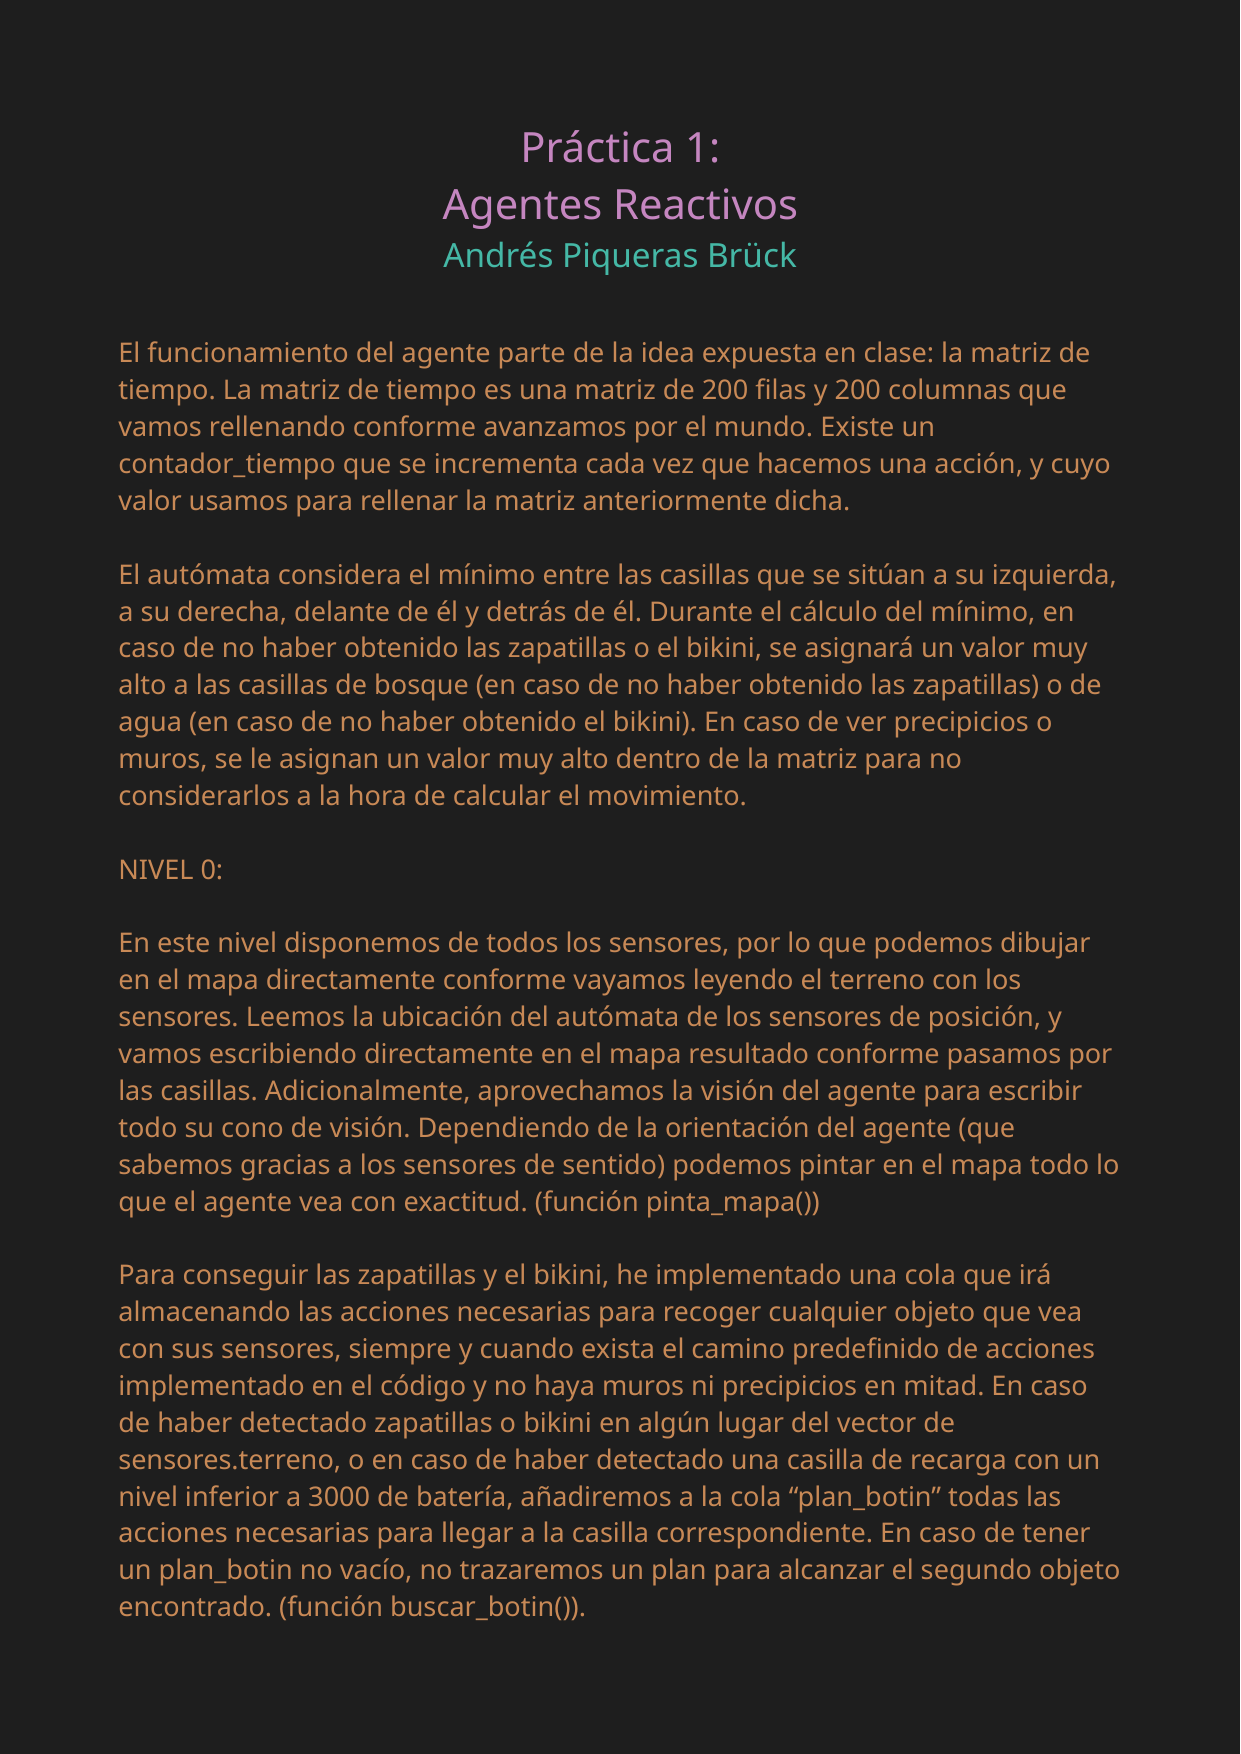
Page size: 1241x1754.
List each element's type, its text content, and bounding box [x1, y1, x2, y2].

text Práctica 1: [118, 118, 1122, 175]
text Agentes Reactivos [118, 175, 1122, 232]
text El funcionamiento del agente parte de la idea expuesta en clase: la matriz de tiempo. La matriz de tiempo es una matriz de 200 filas y 200 columnas que vamos rellenando conforme avanzamos por el mundo. Existe un contador_tiempo que se incrementa cada vez que hacemos una acción, y cuyo valor usamos para rellenar la matriz anteriormente dicha. [118, 334, 1122, 518]
text Para conseguir las zapatillas y el bikini, he implementado una cola que irá almacenando las acciones necesarias para recoger cualquier objeto que vea con sus sensores, siempre y cuando exista el camino predefinido de acciones implementado en el código y no haya muros ni precipicios en mitad. En caso de haber detectado zapatillas o bikini en algún lugar del vector de sensores.terreno, o en caso de haber detectado una casilla de recarga con un nivel inferior a 3000 de batería, añadiremos a la cola “plan_botin” todas las acciones necesarias para llegar a la casilla correspondiente. En caso de tener un plan_botin no vacío, no trazaremos un plan para alcanzar el segundo objeto encontrado. (función buscar_botin()). [118, 1256, 1122, 1624]
text Andrés Piqueras Brück [118, 232, 1122, 277]
text NIVEL 0: [118, 850, 1122, 887]
text En este nivel disponemos de todos los sensores, por lo que podemos dibujar en el mapa directamente conforme vayamos leyendo el terreno con los sensores. Leemos la ubicación del autómata de los sensores de posición, y vamos escribiendo directamente en el mapa resultado conforme pasamos por las casillas. Adicionalmente, aprovechamos la visión del agente para escribir todo su cono de visión. Dependiendo de la orientación del agente (que sabemos gracias a los sensores de sentido) podemos pintar en el mapa todo lo que el agente vea con exactitud. (función pinta_mapa()) [118, 924, 1122, 1219]
text El autómata considera el mínimo entre las casillas que se sitúan a su izquierda, a su derecha, delante de él y detrás de él. Durante el cálculo del mínimo, en caso de no haber obtenido las zapatillas o el bikini, se asignará un valor muy alto a las casillas de bosque (en caso de no haber obtenido las zapatillas) o de agua (en caso de no haber obtenido el bikini). En caso de ver precipicios o muros, se le asignan un valor muy alto dentro de la matriz para no considerarlos a la hora de calcular el movimiento. [118, 555, 1122, 813]
